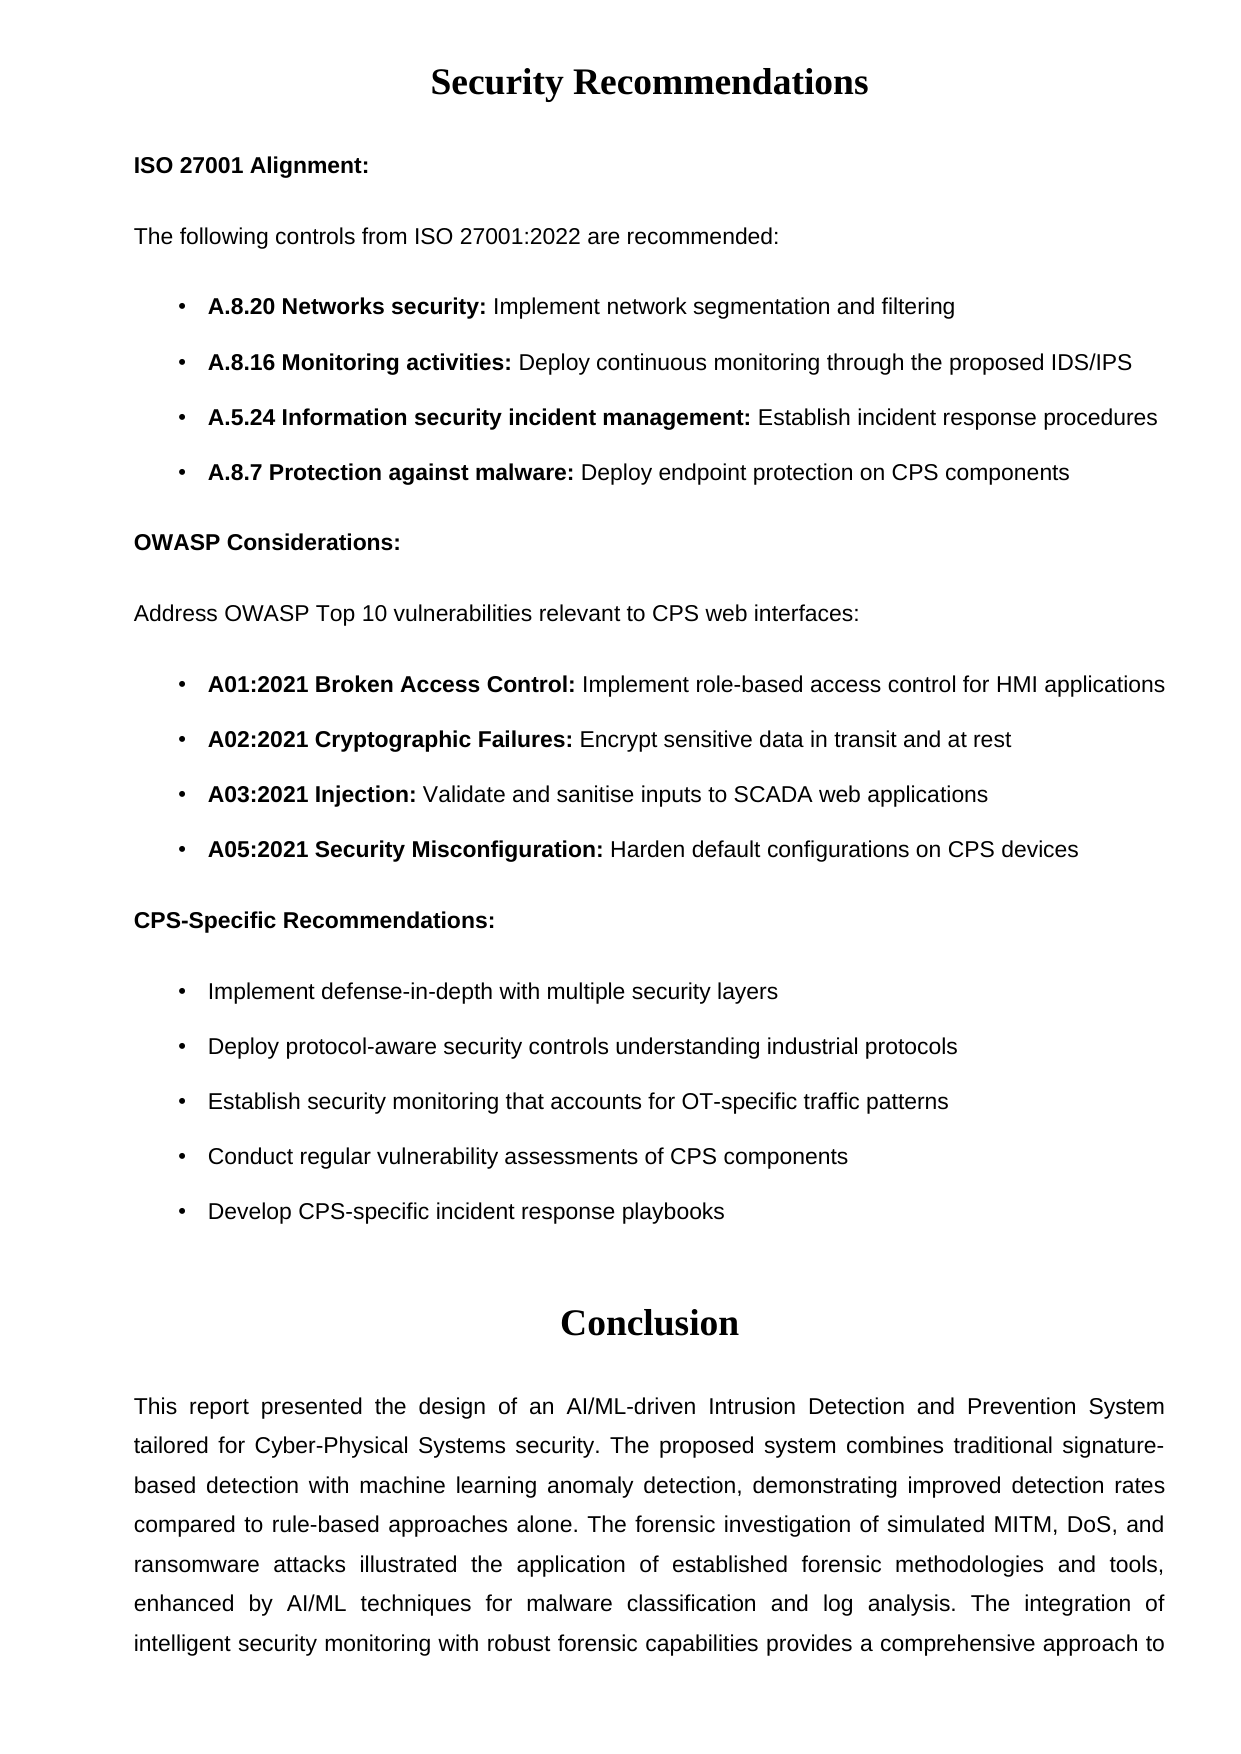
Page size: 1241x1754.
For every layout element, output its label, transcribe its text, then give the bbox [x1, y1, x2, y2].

list A02:2021 Cryptographic Failures: Encrypt sensitive data in transit and at rest [178, 726, 1166, 752]
list A.8.20 Networks security: Implement network segmentation and filtering [178, 293, 1166, 320]
list Conduct regular vulnerability assessments of CPS components [178, 1143, 1166, 1169]
text Address OWASP Top 10 vulnerabilities relevant to CPS web interfaces: [134, 600, 1166, 626]
text CPS-Specific Recommendations: [134, 907, 1166, 933]
list A.5.24 Information security incident management: Establish incident response procedures [178, 403, 1166, 430]
list A05:2021 Security Misconfiguration: Harden default configurations on CPS devices [178, 836, 1166, 862]
list Develop CPS-specific incident response playbooks [178, 1198, 1166, 1224]
list Deploy protocol-aware security controls understanding industrial protocols [178, 1033, 1166, 1059]
text OWASP Considerations: [134, 529, 1166, 556]
list Implement defense-in-depth with multiple security layers [178, 978, 1166, 1004]
text The following controls from ISO 27001:2022 are recommended: [134, 223, 1166, 249]
list A.8.16 Monitoring activities: Deploy continuous monitoring through the proposed IDS/IPS [178, 348, 1166, 375]
list A.8.7 Protection against malware: Deploy endpoint protection on CPS components [178, 459, 1166, 485]
list A03:2021 Injection: Validate and sanitise inputs to SCADA web applications [178, 781, 1166, 807]
subtitle Security Recommendations [118, 59, 1181, 102]
text This report presented the design of an AI/ML-driven Intrusion Detection and Prevention System tailored for Cyber-Physical Systems security. The proposed system combines traditional signature-based detection with machine learning anomaly detection, demonstrating improved detection rates compared to rule-based approaches alone. The forensic investigation of simulated MITM, DoS, and ransomware attacks illustrated the application of established forensic methodologies and tools, enhanced by AI/ML techniques for malware classification and log analysis. The integration of intelligent security monitoring with robust forensic capabilities provides a comprehensive approach to [134, 1393, 1166, 1656]
list A01:2021 Broken Access Control: Implement role-based access control for HMI applications [178, 671, 1166, 697]
subtitle Conclusion [118, 1300, 1181, 1343]
text ISO 27001 Alignment: [134, 152, 1166, 178]
list Establish security monitoring that accounts for OT-specific traffic patterns [178, 1088, 1166, 1114]
